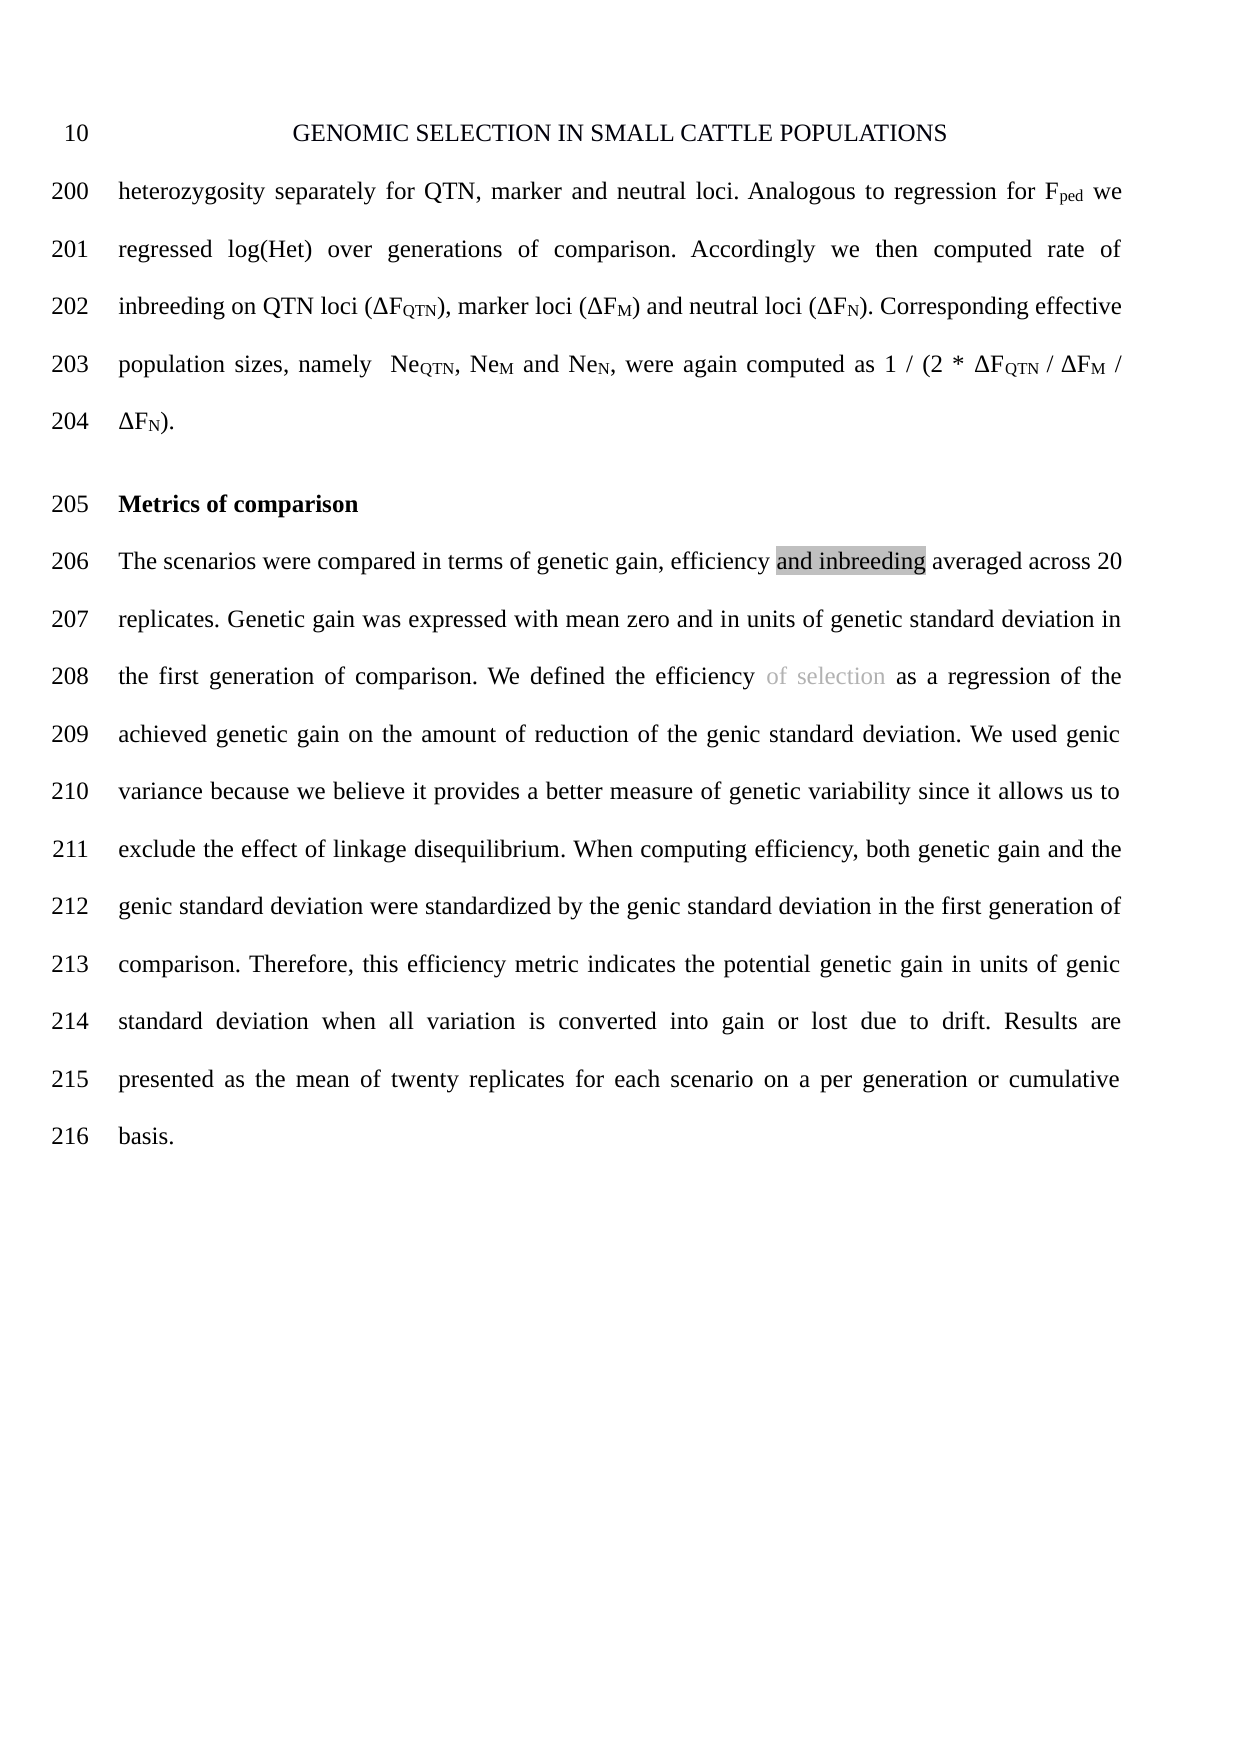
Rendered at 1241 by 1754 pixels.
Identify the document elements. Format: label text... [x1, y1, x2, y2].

text heterozygosity separately for QTN, marker and neutral loci. Analogous to regression for Fped we regressed log(Het) over generations of comparison. Accordingly we then computed rate of inbreeding on QTN loci (ΔFQTN), marker loci (ΔFM) and neutral loci (ΔFN). Corresponding effective population sizes, namely NeQTN, NeM and NeN, were again computed as 1 / (2 * ΔFQTN / ΔFM / ΔFN). [118, 176, 1122, 435]
subtitle Metrics of comparison [118, 489, 1122, 518]
text The scenarios were compared in terms of genetic gain, efficiency and inbreeding averaged across 20 replicates. Genetic gain was expressed with mean zero and in units of genetic standard deviation in the first generation of comparison. We defined the efficiency of selection as a regression of the achieved genetic gain on the amount of reduction of the genic standard deviation. We used genic variance because we believe it provides a better measure of genetic variability since it allows us to exclude the effect of linkage disequilibrium. When computing efficiency, both genetic gain and the genic standard deviation were standardized by the genic standard deviation in the first generation of comparison. Therefore, this efficiency metric indicates the potential genetic gain in units of genic standard deviation when all variation is converted into gain or lost due to drift. Results are presented as the mean of twenty replicates for each scenario on a per generation or cumulative basis. [118, 546, 1122, 1150]
